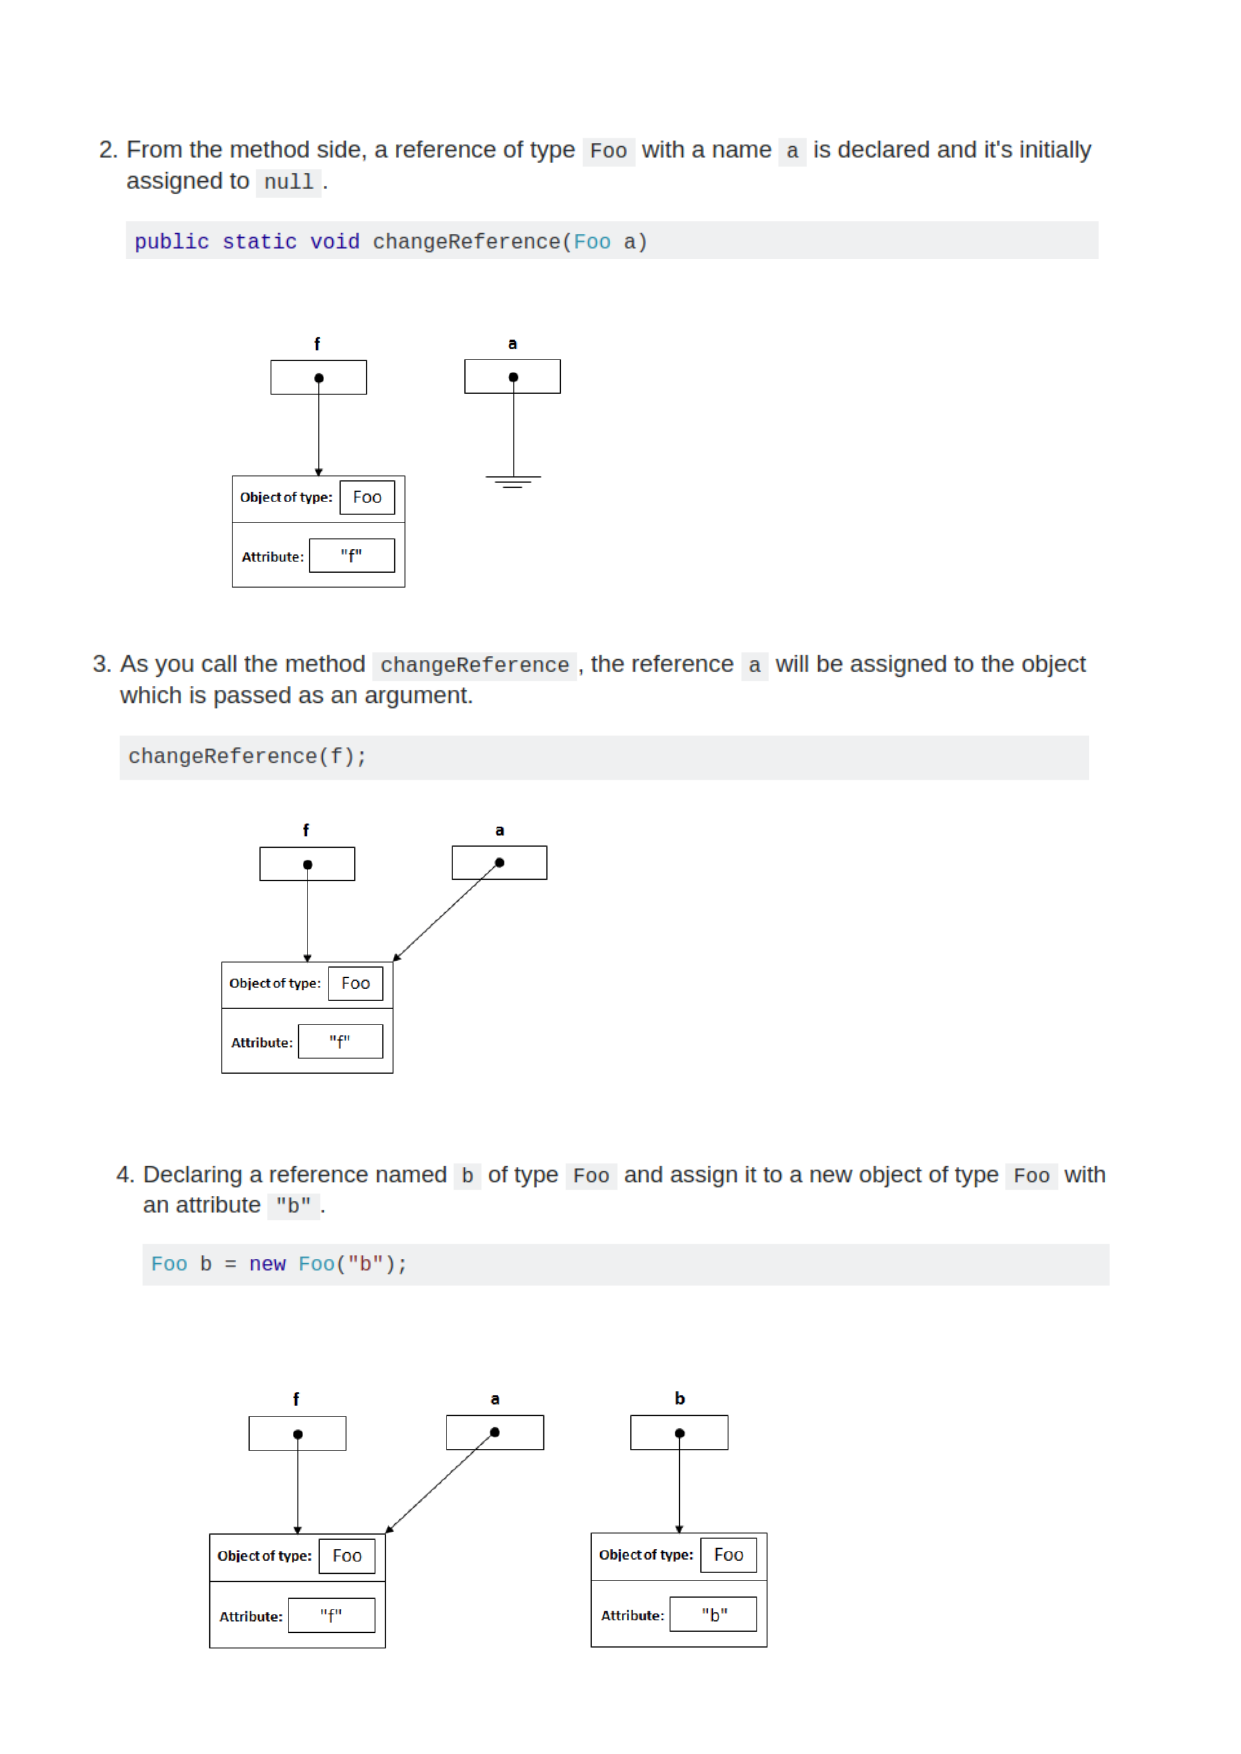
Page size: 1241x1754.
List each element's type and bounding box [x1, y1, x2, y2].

picture [94, 133, 1099, 259]
picture [105, 1156, 1110, 1292]
picture [209, 819, 550, 1075]
picture [193, 1388, 771, 1653]
picture [220, 330, 566, 591]
picture [85, 647, 1090, 784]
